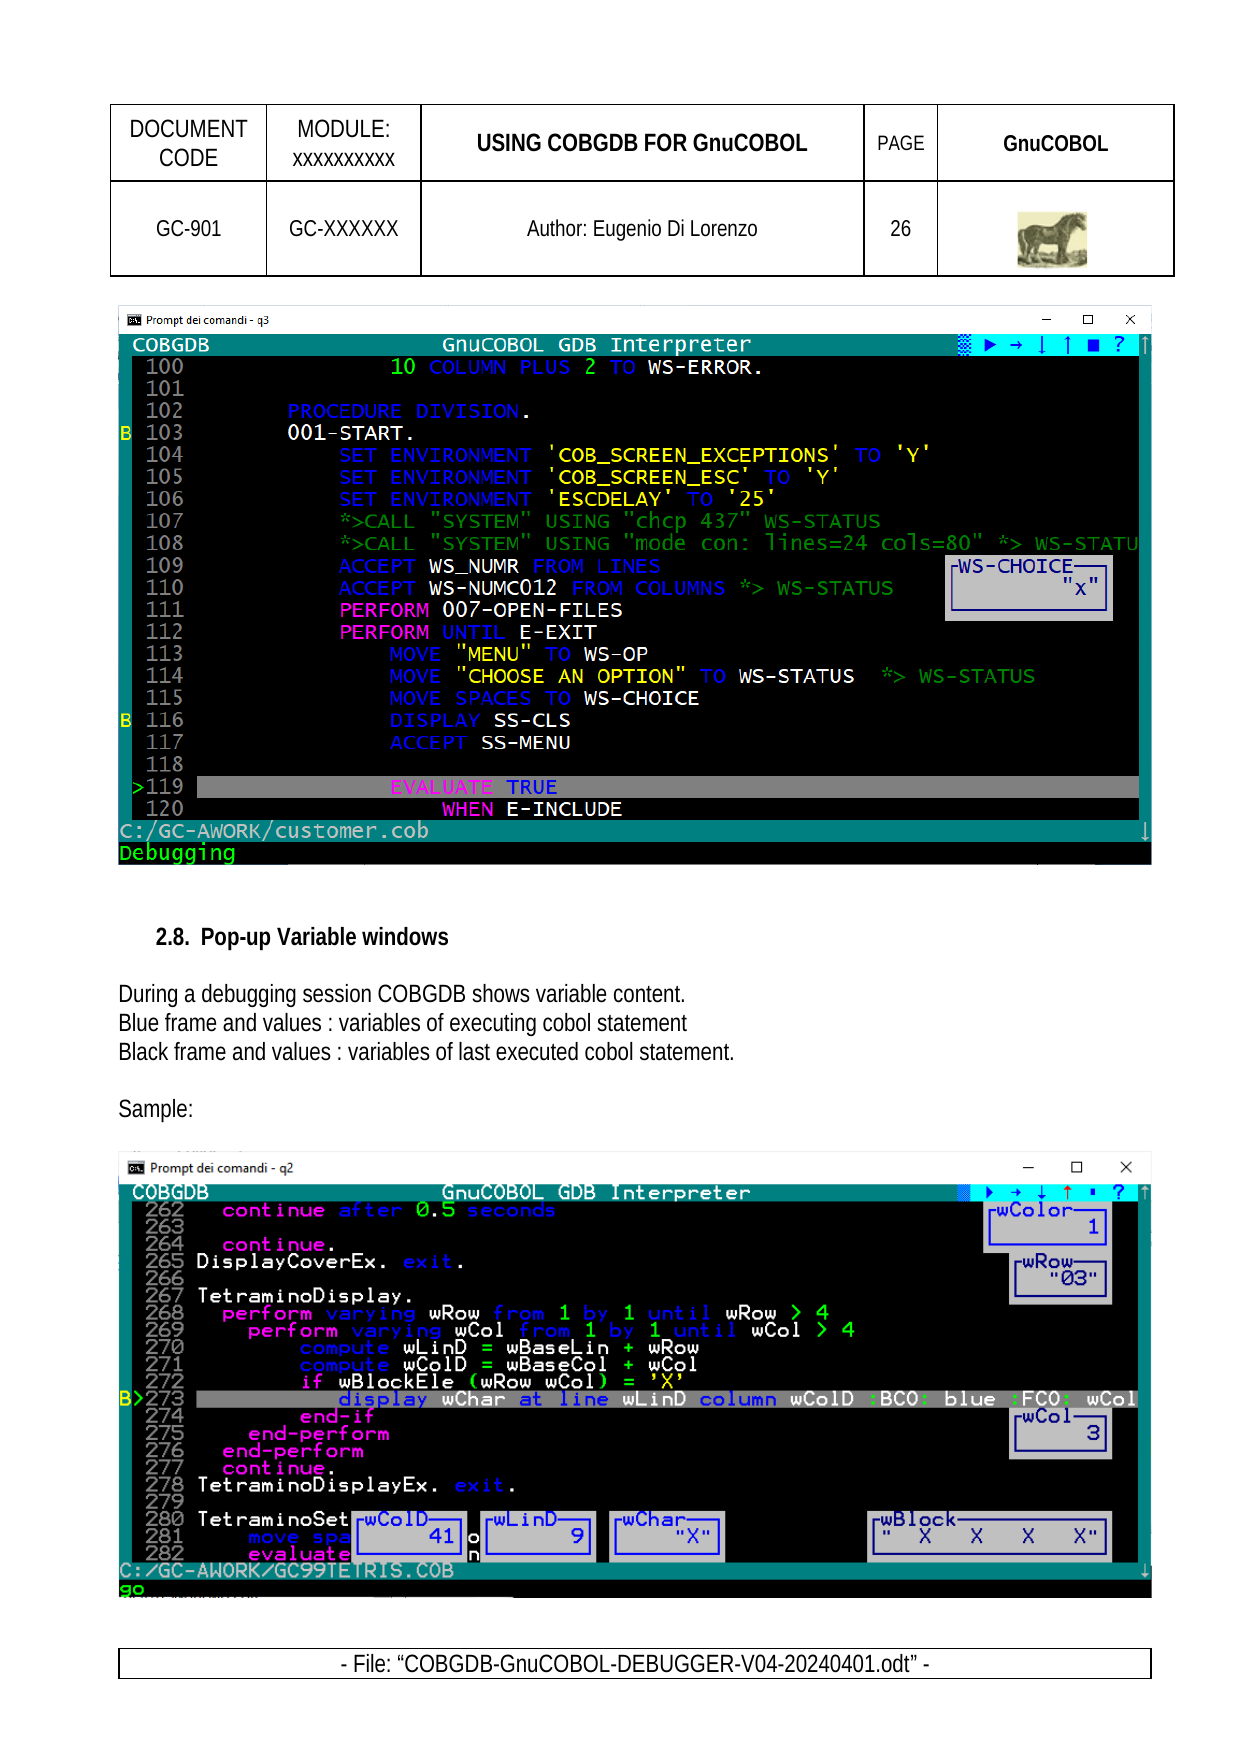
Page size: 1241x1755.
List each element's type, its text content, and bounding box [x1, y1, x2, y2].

subtitle Pop-up Variable windows [156, 922, 1152, 951]
text Blue frame and values : variables of executing cobol statement [118, 1008, 1152, 1037]
text During a debugging session COBGDB shows variable content. [118, 979, 1152, 1008]
text Black frame and values : variables of last executed cobol statement. [118, 1037, 1152, 1065]
text Sample: [118, 1094, 1152, 1123]
